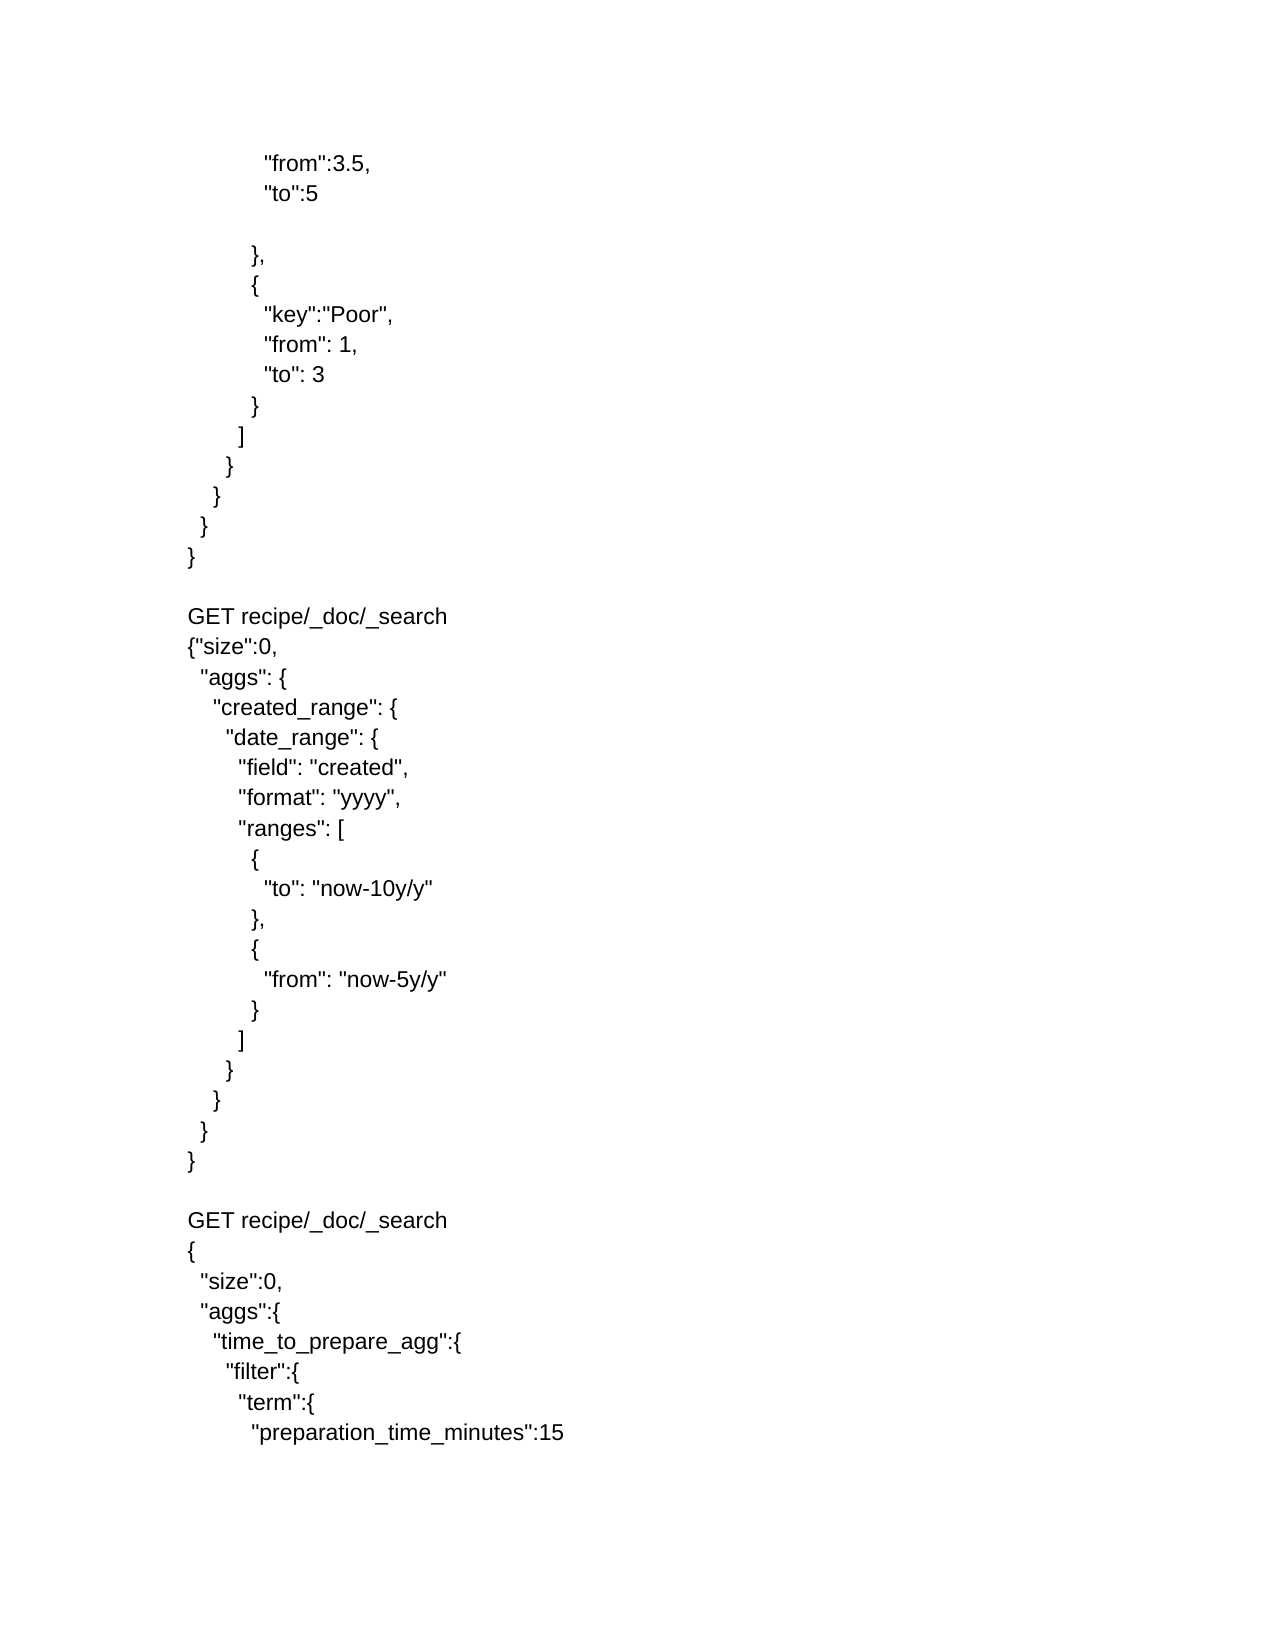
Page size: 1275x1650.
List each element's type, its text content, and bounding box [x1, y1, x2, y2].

text "ranges": [ [187, 814, 1125, 841]
text } [187, 1056, 1125, 1083]
text "to": "now-10y/y" [187, 875, 1125, 901]
text GET recipe/_doc/_search [187, 603, 1125, 629]
text { [187, 845, 1125, 871]
text }, [187, 905, 1125, 932]
text } [187, 1117, 1125, 1143]
text "created_range": { [187, 694, 1125, 720]
text "time_to_prepare_agg":{ [187, 1328, 1125, 1354]
text "date_range": { [187, 724, 1125, 750]
text "size":0, [187, 1268, 1125, 1294]
text } [187, 1147, 1125, 1173]
text "key":"Poor", [187, 301, 1125, 327]
text }, [187, 241, 1125, 267]
text } [187, 543, 1125, 569]
text } [187, 1086, 1125, 1113]
text "preparation_time_minutes":15 [187, 1419, 1125, 1445]
text } [187, 512, 1125, 539]
text "to":5 [187, 180, 1125, 207]
text } [187, 482, 1125, 509]
text { [187, 1237, 1125, 1264]
text GET recipe/_doc/_search [187, 1207, 1125, 1234]
text "from":3.5, [187, 150, 1125, 176]
text ] [187, 422, 1125, 448]
text } [187, 392, 1125, 418]
text "term":{ [187, 1388, 1125, 1415]
text "filter":{ [187, 1358, 1125, 1385]
text ] [187, 1026, 1125, 1052]
text "aggs": { [187, 663, 1125, 690]
text {"size":0, [187, 633, 1125, 660]
text "format": "yyyy", [187, 784, 1125, 811]
text } [187, 996, 1125, 1022]
text "from": "now-5y/y" [187, 966, 1125, 992]
text "to": 3 [187, 361, 1125, 388]
text } [187, 452, 1125, 478]
text { [187, 935, 1125, 962]
text "field": "created", [187, 754, 1125, 781]
text "from": 1, [187, 331, 1125, 358]
text { [187, 271, 1125, 297]
text "aggs":{ [187, 1298, 1125, 1324]
